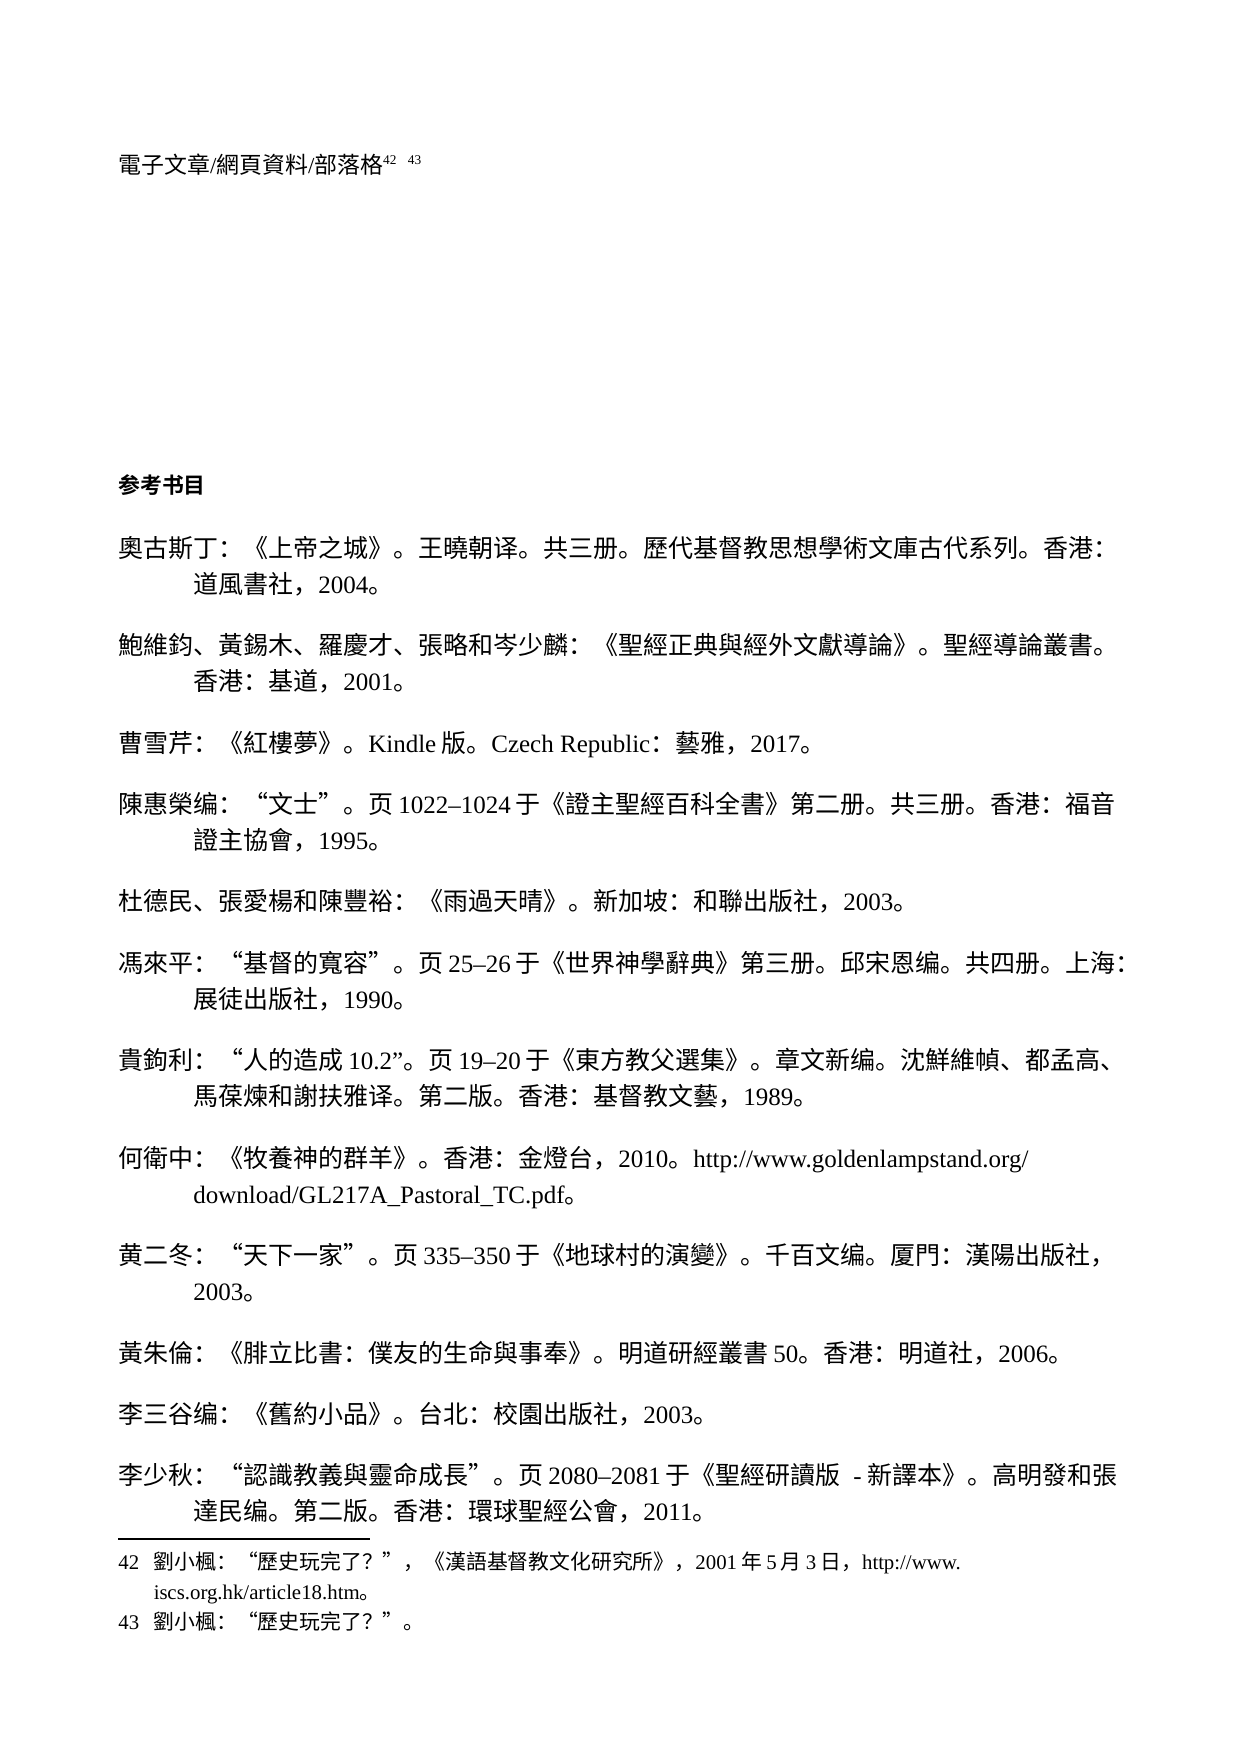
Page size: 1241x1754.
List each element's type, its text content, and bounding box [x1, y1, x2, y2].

text 劉小楓：“歷史玩完了？”，《漢語基督教文化研究所》，2001年5月3日，http://www. iscs.org.hk/article18.htm。 [118, 1545, 1122, 1606]
text 黃朱倫：《腓立比書：僕友的生命與事奉》。明道研經叢書50。香港：明道社，2006。 [118, 1333, 1122, 1369]
text 李三谷编：《舊約小品》。台北：校園出版社，2003。 [118, 1394, 1122, 1431]
text 陳惠榮编：“文士”。页1022–1024于《證主聖經百科全書》第二册。共三册。香港：福音證主協會，1995。 [118, 784, 1122, 857]
text 電子文章/網頁資料/部落格 [118, 147, 1122, 180]
text 黄二冬：“天下一家”。页335–350于《地球村的演變》。千百文编。厦門：漢陽出版社，2003。 [118, 1236, 1122, 1308]
text 曹雪芹：《紅樓夢》。Kindle版。Czech Republic：藝雅，2017。 [118, 723, 1122, 759]
text 李少秋：“認識教義與靈命成長”。页2080–2081于《聖經研讀版 - 新譯本》。高明發和張達民编。第二版。香港：環球聖經公會，2011。 [118, 1456, 1122, 1528]
text 杜德民、張愛楊和陳豐裕：《雨過天晴》。新加坡：和聯出版社，2003。 [118, 882, 1122, 918]
text 奧古斯丁：《上帝之城》。王曉朝译。共三册。歷代基督教思想學術文庫古代系列。香港：道風書社，2004。 [118, 528, 1122, 601]
text 馮來平：“基督的寬容”。页25–26于《世界神學辭典》第三册。邱宋恩编。共四册。上海：展徒出版社，1990。 [118, 943, 1122, 1016]
text 貴鉤利：“人的造成10.2”。页19–20于《東方教父選集》。章文新编。沈鮮維幀、都孟高、馬葆煉和謝扶雅译。第二版。香港：基督教文藝，1989。 [118, 1041, 1122, 1113]
text 参考书目 [118, 468, 1122, 499]
text 何衛中：《牧養神的群羊》。香港：金燈台，2010。http://www.goldenlampstand.org/download/GL217A_Pastoral_TC.pdf。 [118, 1138, 1122, 1211]
text 劉小楓：“歷史玩完了？”。 [118, 1606, 1122, 1636]
text 鮑維鈞、黃錫木、羅慶才、張略和岑少麟：《聖經正典與經外文獻導論》。聖經導論叢書。香港：基道，2001。 [118, 626, 1122, 698]
